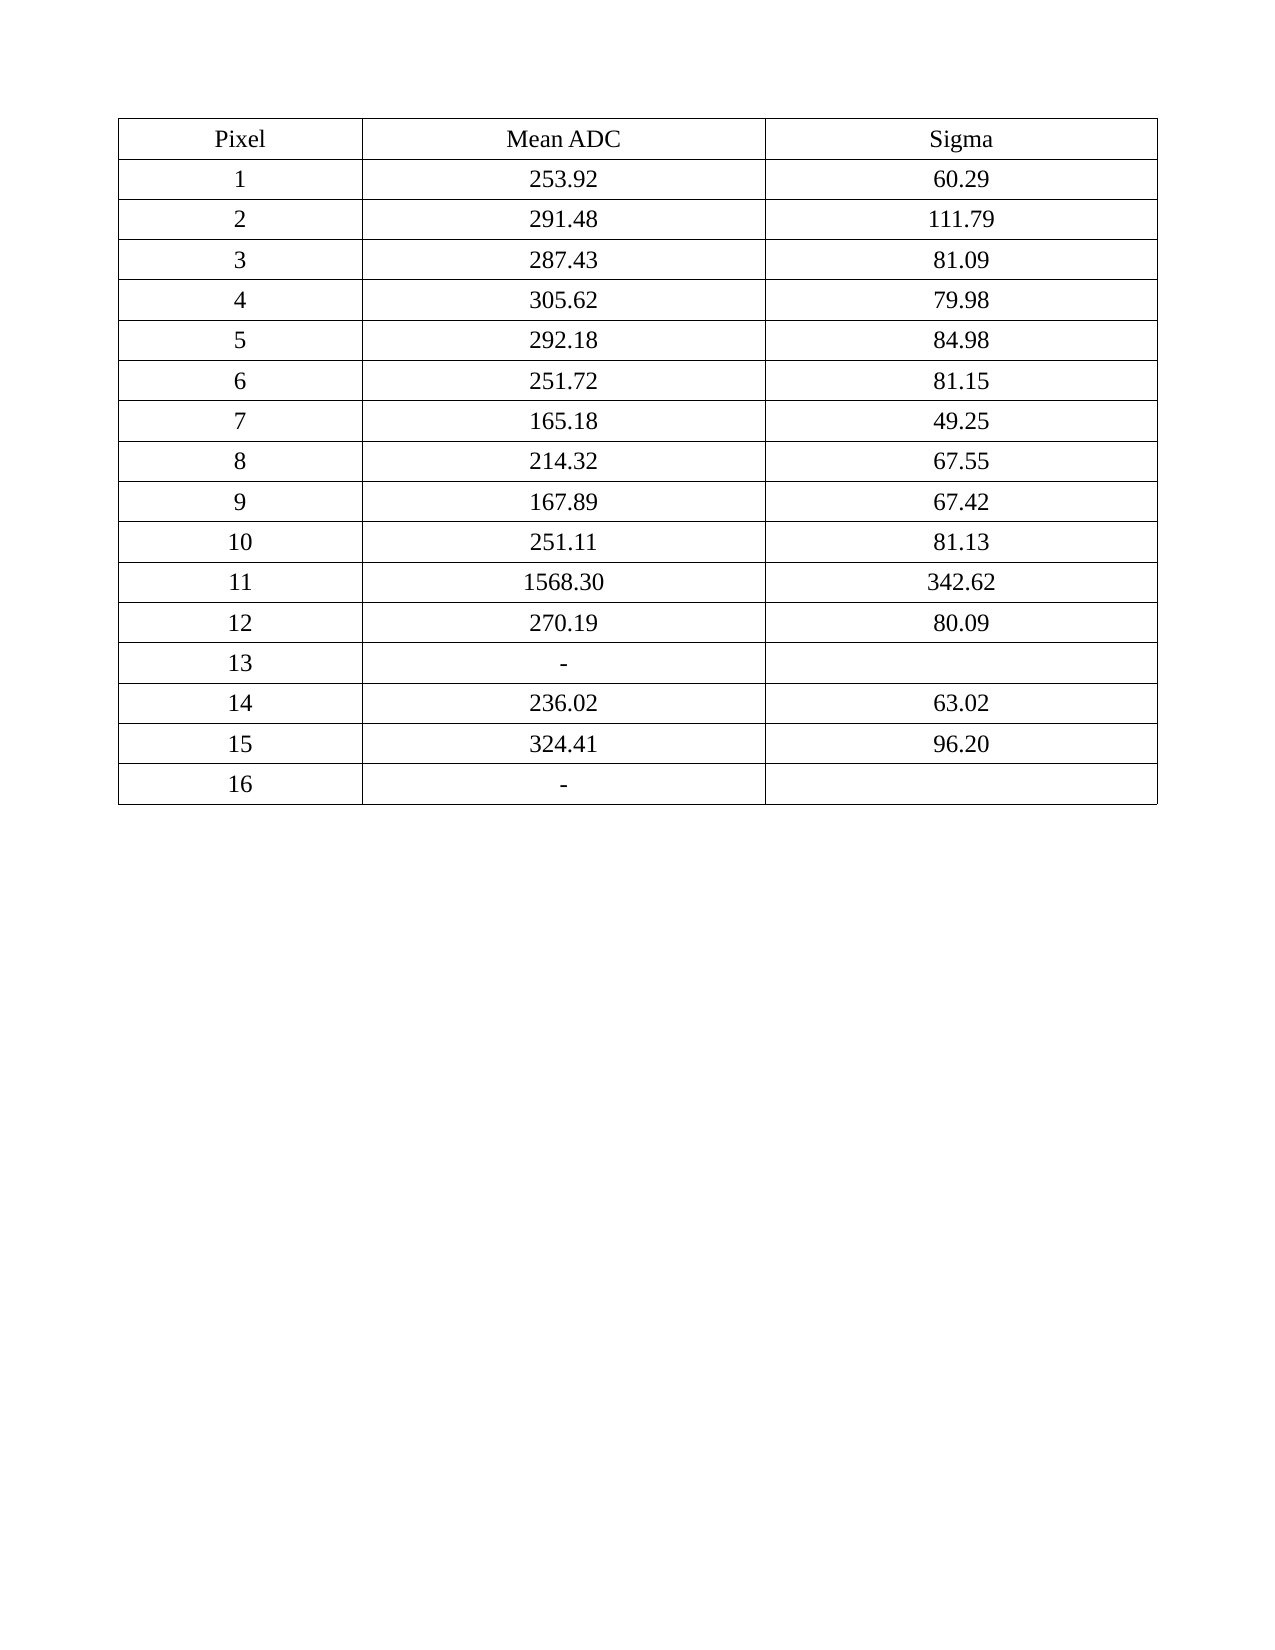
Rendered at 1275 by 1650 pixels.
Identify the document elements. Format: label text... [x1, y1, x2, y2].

table_header Mean ADC [363, 119, 765, 158]
table_cell 305.62 [363, 280, 765, 320]
table_cell 16 [119, 764, 362, 803]
table_cell 3 [119, 240, 362, 279]
table_cell 287.43 [363, 240, 765, 279]
table_cell 81.09 [766, 240, 1157, 279]
table_cell 67.42 [766, 482, 1157, 521]
table_cell 81.13 [766, 522, 1157, 562]
table_cell 96.20 [766, 724, 1157, 763]
table_cell 11 [119, 563, 362, 602]
table_header Sigma [766, 119, 1157, 158]
table_cell 167.89 [363, 482, 765, 521]
table_cell 67.55 [766, 442, 1157, 481]
table_cell 1 [119, 160, 362, 199]
table_cell 292.18 [363, 321, 765, 360]
table_cell 81.15 [766, 361, 1157, 400]
table_cell 253.92 [363, 160, 765, 199]
table_cell 251.72 [363, 361, 765, 400]
table_cell 49.25 [766, 401, 1157, 441]
table_cell 8 [119, 442, 362, 481]
table_cell 236.02 [363, 684, 765, 723]
table_cell 7 [119, 401, 362, 441]
table_cell 63.02 [766, 684, 1157, 723]
table_cell 9 [119, 482, 362, 521]
table_cell 2 [119, 200, 362, 239]
table_cell 1568.30 [363, 563, 765, 602]
table_cell 214.32 [363, 442, 765, 481]
table_cell 13 [119, 643, 362, 682]
table_cell 251.11 [363, 522, 765, 562]
table_cell 79.98 [766, 280, 1157, 320]
table_header Pixel [119, 119, 362, 158]
table_cell 84.98 [766, 321, 1157, 360]
table_cell 5 [119, 321, 362, 360]
table_cell 111.79 [766, 200, 1157, 239]
table_cell 324.41 [363, 724, 765, 763]
table_cell 10 [119, 522, 362, 562]
table_cell 12 [119, 603, 362, 642]
table_cell 165.18 [363, 401, 765, 441]
table_cell 80.09 [766, 603, 1157, 642]
table_cell 291.48 [363, 200, 765, 239]
table_cell - [363, 643, 765, 682]
table_cell 270.19 [363, 603, 765, 642]
table_cell 6 [119, 361, 362, 400]
table_cell [766, 643, 1157, 682]
table_cell - [363, 764, 765, 803]
table_cell 342.62 [766, 563, 1157, 602]
table_cell 60.29 [766, 160, 1157, 199]
table_cell 14 [119, 684, 362, 723]
table_cell [766, 764, 1157, 803]
table_cell 15 [119, 724, 362, 763]
table_cell 4 [119, 280, 362, 320]
